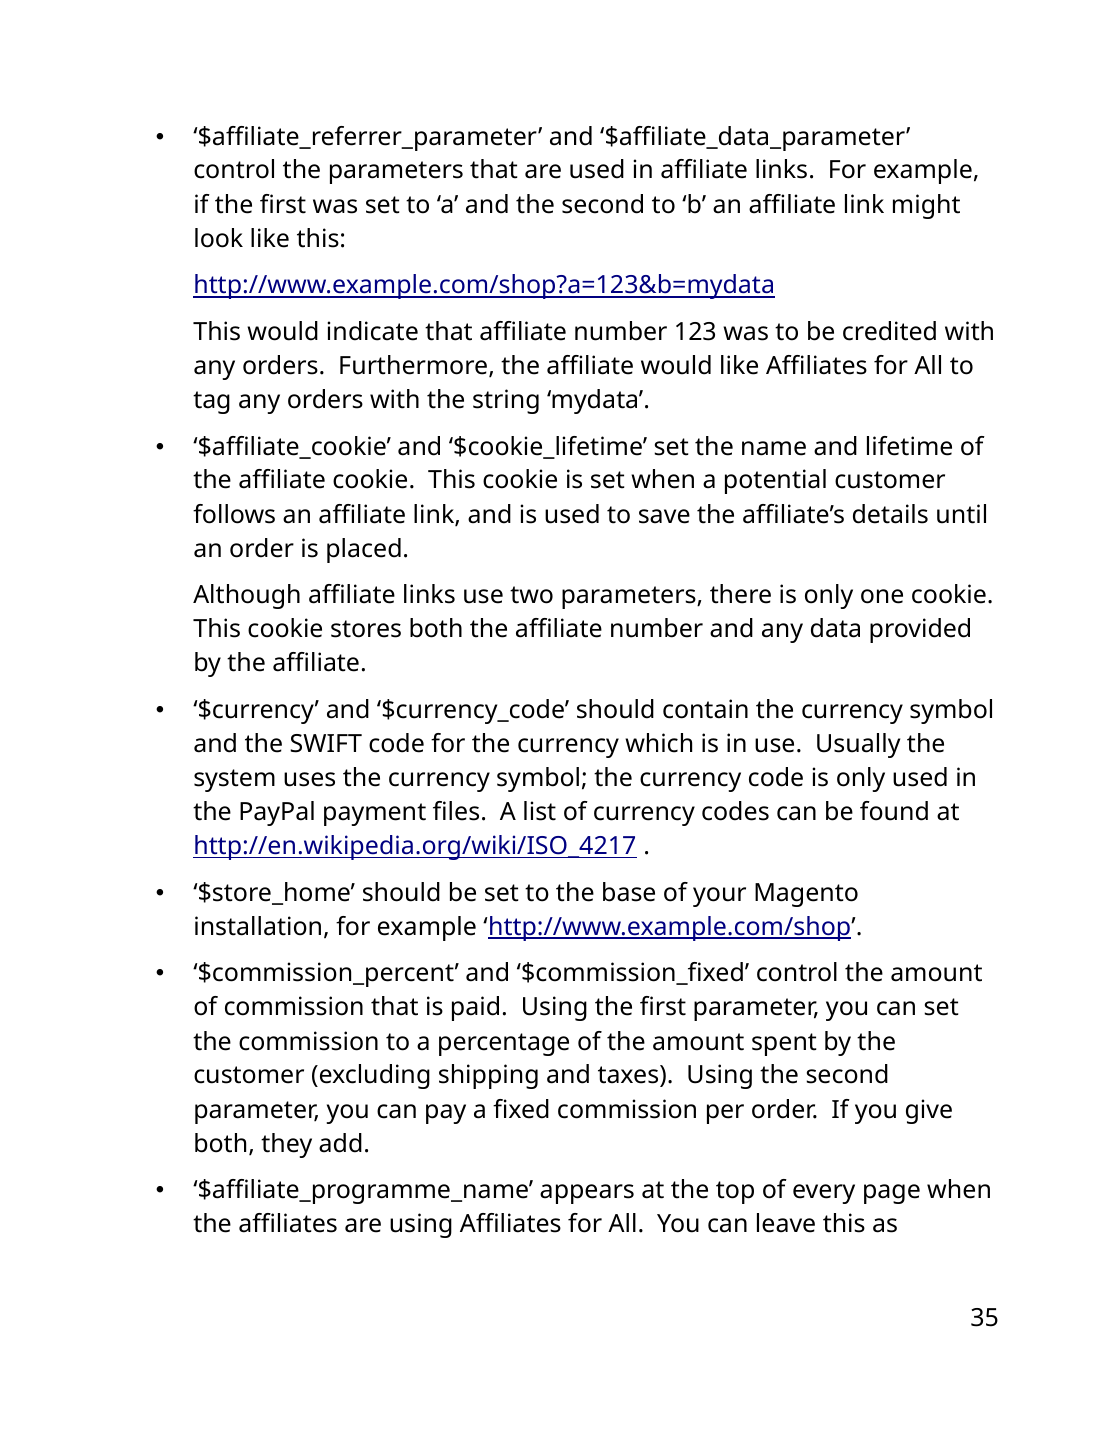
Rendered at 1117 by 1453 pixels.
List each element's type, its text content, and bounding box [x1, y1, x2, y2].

list This would indicate that affiliate number 123 was to be credited with any orders. Furthermore, the affiliate would like Affiliates for All to tag any orders with the string ‘mydata’. [156, 313, 999, 416]
list ‘$currency’ and ‘$currency_code’ should contain the currency symbol and the SWIFT code for the currency which is in use. Usually the system uses the currency symbol; the currency code is only used in the PayPal payment files. A list of currency codes can be found at http://en.wikipedia.org/wiki/ISO_4217 . [156, 692, 999, 862]
list ‘$affiliate_cookie’ and ‘$cookie_lifetime’ set the name and lifetime of the affiliate cookie. This cookie is set when a potential customer follows an affiliate link, and is used to save the affiliate’s details until an order is placed. [156, 428, 999, 564]
list http://www.example.com/shop?a=123&b=mydata [156, 267, 999, 301]
list ‘$commission_percent’ and ‘$commission_fixed’ control the amount of commission that is paid. Using the first parameter, you can set the commission to a percentage of the amount spent by the customer (excluding shipping and taxes). Using the second parameter, you can pay a fixed commission per order. If you give both, they add. [156, 955, 999, 1159]
list Although affiliate links use two parameters, there is only one cookie. This cookie stores both the affiliate number and any data provided by the affiliate. [156, 577, 999, 679]
list ‘$affiliate_referrer_parameter’ and ‘$affiliate_data_parameter’ control the parameters that are used in affiliate links. For example, if the first was set to ‘a’ and the second to ‘b’ an affiliate link might look like this: [156, 118, 999, 254]
list ‘$affiliate_programme_name’ appears at the top of every page when the affiliates are using Affiliates for All. You can leave this as [156, 1172, 999, 1240]
list ‘$store_home’ should be set to the base of your Magento installation, for example ‘http://www.example.com/shop’. [156, 874, 999, 942]
